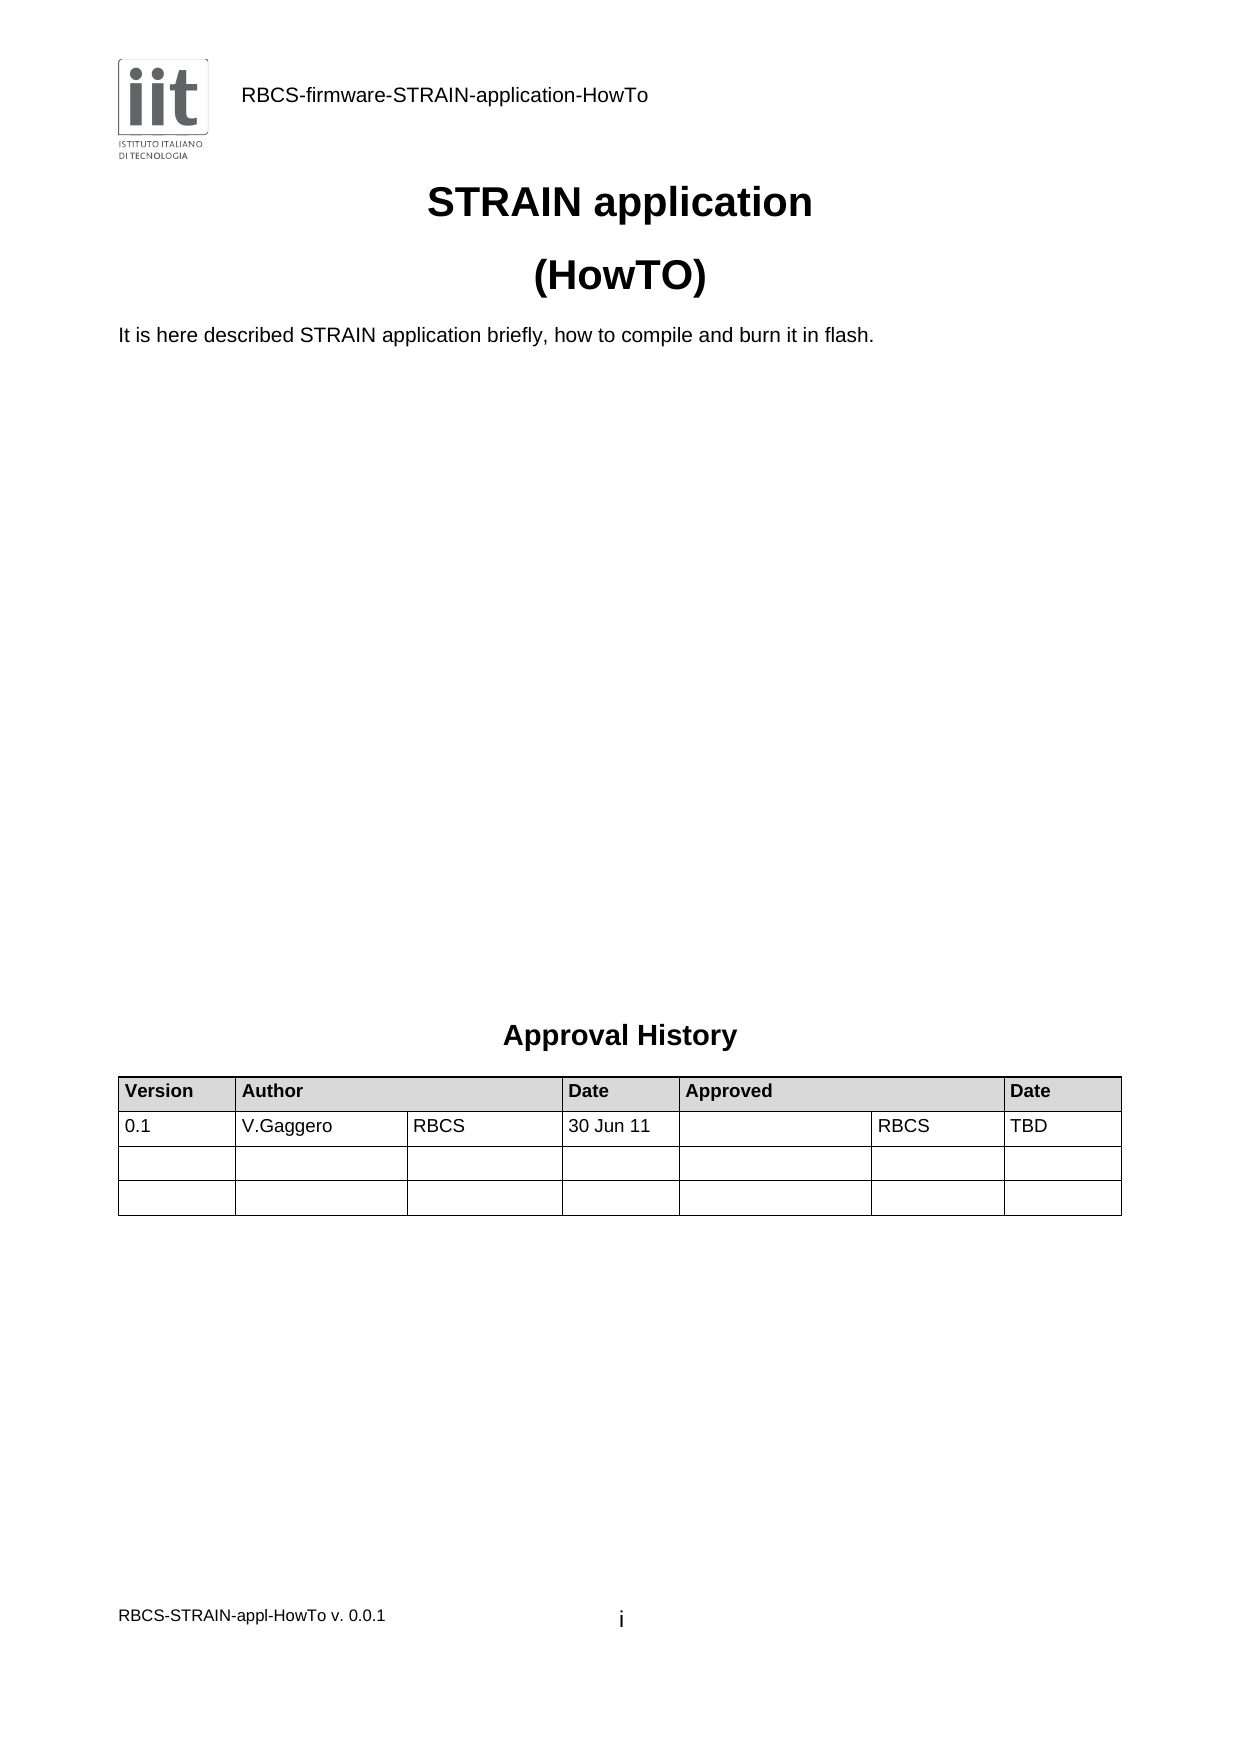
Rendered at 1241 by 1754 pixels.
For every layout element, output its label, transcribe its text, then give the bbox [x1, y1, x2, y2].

table_cell RBCS [872, 1112, 1004, 1146]
table_header Author [236, 1078, 562, 1111]
table_cell [1005, 1147, 1121, 1180]
table_cell [563, 1181, 679, 1215]
table_cell [119, 1147, 235, 1180]
text It is here described STRAIN application briefly, how to compile and burn it in flash. [118, 323, 1122, 347]
table_cell RBCS [408, 1112, 562, 1146]
table_cell [680, 1112, 871, 1146]
table_header Approved [680, 1078, 1004, 1111]
table_cell 30 Jun 11 [563, 1112, 679, 1146]
table_cell [872, 1147, 1004, 1180]
table_cell TBD [1005, 1112, 1121, 1146]
table_cell [872, 1181, 1004, 1215]
title Approval History [118, 1018, 1122, 1051]
table_header Version [119, 1078, 235, 1111]
table_header Date [1005, 1078, 1121, 1111]
table_cell [236, 1181, 407, 1215]
table_cell [680, 1181, 871, 1215]
table_cell 0.1 [119, 1112, 235, 1146]
table_cell [563, 1147, 679, 1180]
table_cell [119, 1181, 235, 1215]
table_cell [1005, 1181, 1121, 1215]
table_header Date [563, 1078, 679, 1111]
table_cell V.Gaggero [236, 1112, 407, 1146]
table_cell [408, 1181, 562, 1215]
text (HowTO) [118, 250, 1122, 298]
table_cell [680, 1147, 871, 1180]
table_cell [408, 1147, 562, 1180]
table_cell [236, 1147, 407, 1180]
text STRAIN application [118, 177, 1122, 225]
